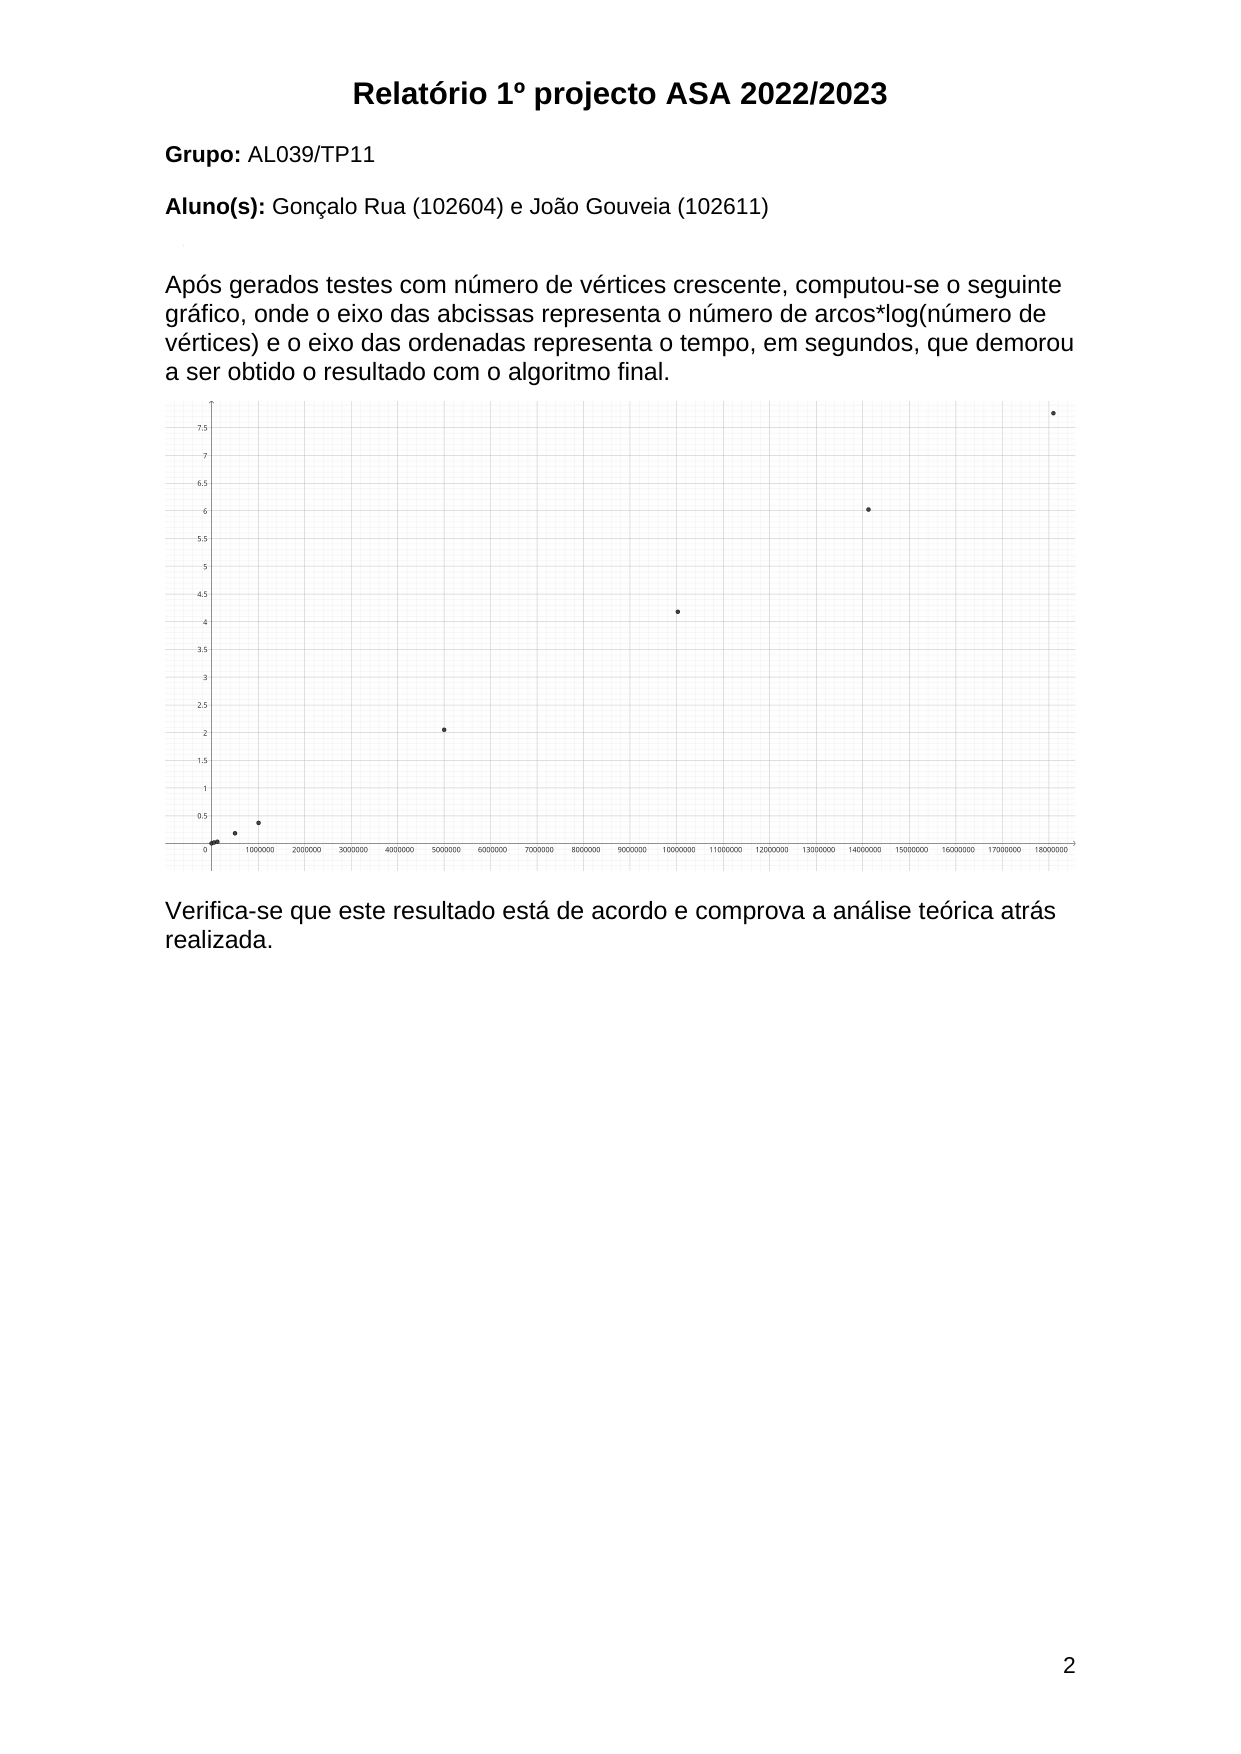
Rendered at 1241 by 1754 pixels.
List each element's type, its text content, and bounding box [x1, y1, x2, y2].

subtitle Verifica-se que este resultado está de acordo e comprova a análise teórica atrás realizada. [165, 871, 1076, 953]
subtitle Após gerados testes com número de vértices crescente, computou-se o seguinte gráfico, onde o eixo das abcissas representa o número de arcos*log(número de vértices) e o eixo das ordenadas representa o tempo, em segundos, que demorou a ser obtido o resultado com o algoritmo final. [165, 270, 1076, 385]
picture [165, 401, 1076, 871]
